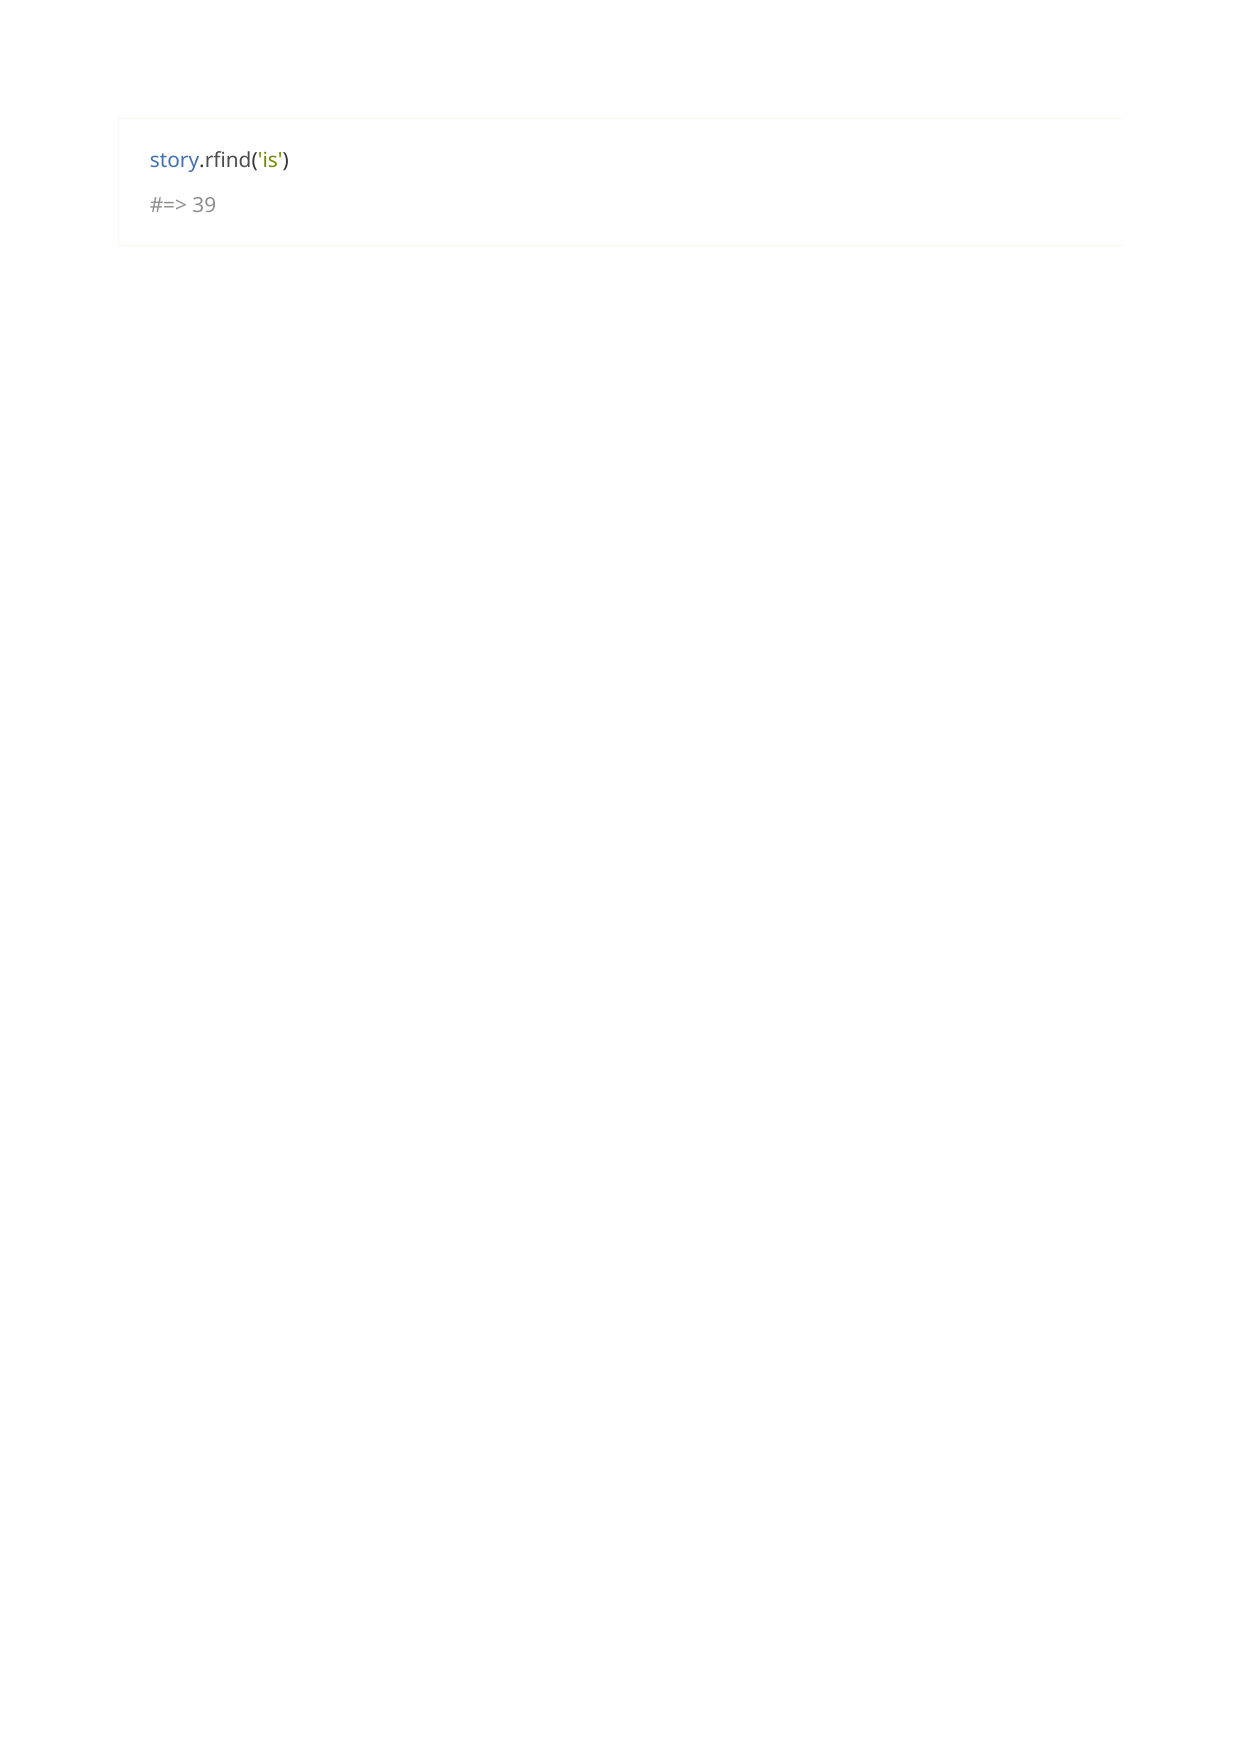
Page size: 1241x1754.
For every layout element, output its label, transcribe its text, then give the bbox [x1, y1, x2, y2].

text #=> 39 [119, 163, 1122, 245]
text story.rfind('is') [119, 119, 1122, 163]
